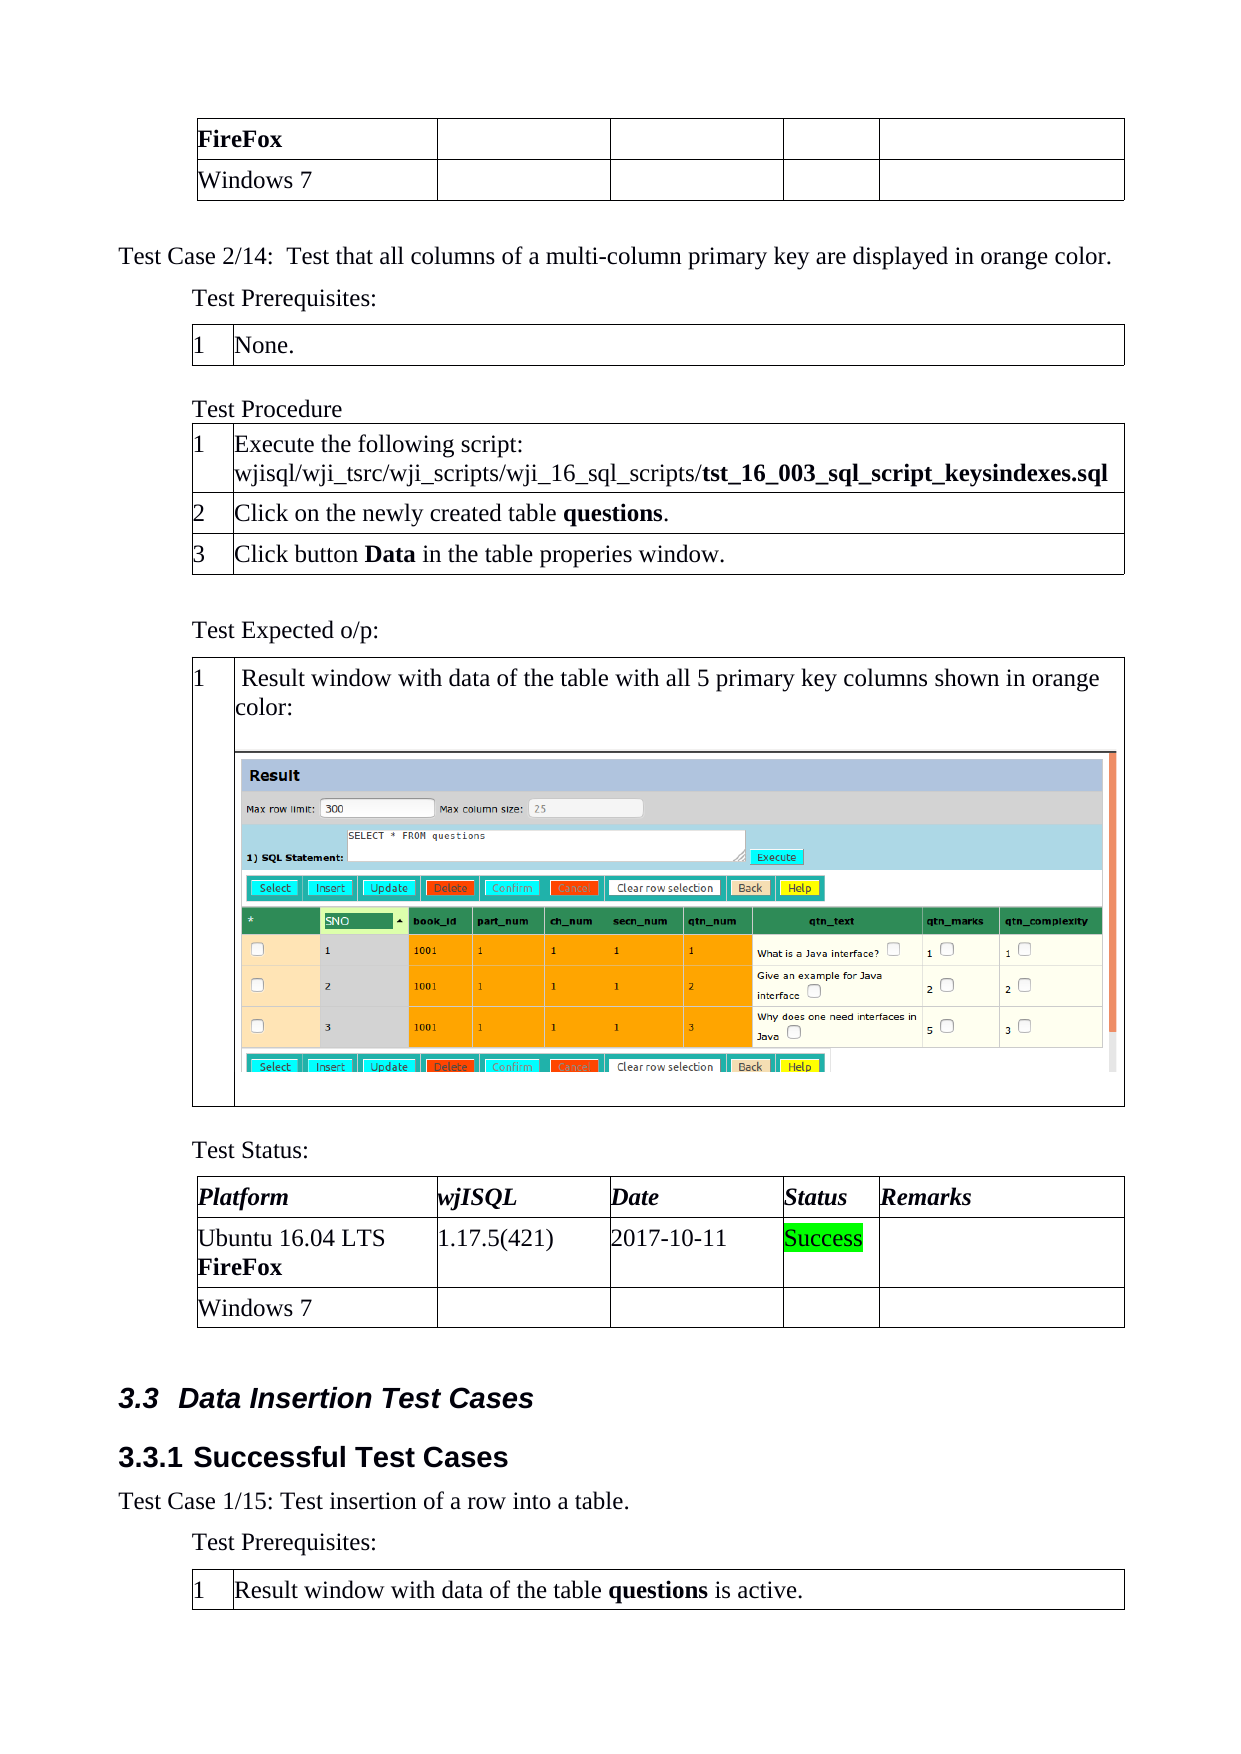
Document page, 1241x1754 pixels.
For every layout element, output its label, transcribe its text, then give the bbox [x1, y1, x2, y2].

table_cell [784, 1288, 879, 1327]
table_cell [611, 119, 783, 159]
table_cell [438, 119, 610, 159]
table_header 1 [193, 1570, 233, 1609]
table_header 1 [193, 325, 233, 364]
table_header 1 [193, 658, 234, 1106]
text Test Case 2/14: Test that all columns of a multi-column primary key are displayed in orange color. [118, 241, 1122, 270]
table_cell 3 [193, 534, 233, 573]
text Test Procedure [118, 394, 1122, 423]
table_cell [438, 1288, 610, 1327]
subtitle Data Insertion Test Cases [118, 1381, 1122, 1415]
text Test Prerequisites: [118, 283, 1122, 311]
table_header Result window with data of the table with all 5 primary key columns shown in orange color: [235, 658, 1124, 1106]
table_cell 2017-10-11 [611, 1218, 783, 1286]
table_header wjISQL [438, 1177, 610, 1217]
table_cell FireFox [198, 119, 437, 159]
table_cell Windows 7 [198, 1288, 437, 1327]
table_cell Success [784, 1218, 879, 1286]
text Test Expected o/p: [118, 615, 1122, 644]
table_cell 2 [193, 493, 233, 533]
table_header Execute the following script: wjisql/wji_tsrc/wji_scripts/wji_16_sql_scripts/tst_16_003_sql_script_keysindexes.sql [234, 424, 1124, 492]
table_cell [611, 1288, 783, 1327]
table_header Result window with data of the table questions is active. [234, 1570, 1124, 1609]
subtitle Successful Test Cases [118, 1440, 1122, 1473]
table_header Date [611, 1177, 783, 1217]
table_header 1 [193, 424, 233, 492]
table_header Platform [198, 1177, 437, 1217]
table_cell [880, 119, 1124, 159]
table_cell [880, 160, 1124, 199]
table_cell [784, 160, 879, 199]
table_cell [880, 1218, 1124, 1286]
picture [234, 749, 1117, 1072]
text Test Case 1/15: Test insertion of a row into a table. [118, 1486, 1122, 1515]
table_cell Ubuntu 16.04 LTS FireFox [198, 1218, 437, 1286]
table_cell [611, 160, 783, 199]
text Test Prerequisites: [118, 1527, 1122, 1556]
table_cell [438, 160, 610, 199]
table_cell [880, 1288, 1124, 1327]
table_cell 1.17.5(421) [438, 1218, 610, 1286]
table_cell Windows 7 [198, 160, 437, 199]
table_header Status [784, 1177, 879, 1217]
table_cell [784, 119, 879, 159]
table_cell Click button Data in the table properies window. [234, 534, 1124, 573]
table_cell Click on the newly created table questions. [234, 493, 1124, 533]
text Test Status: [118, 1135, 1122, 1164]
table_header None. [234, 325, 1124, 364]
table_header Remarks [880, 1177, 1124, 1217]
